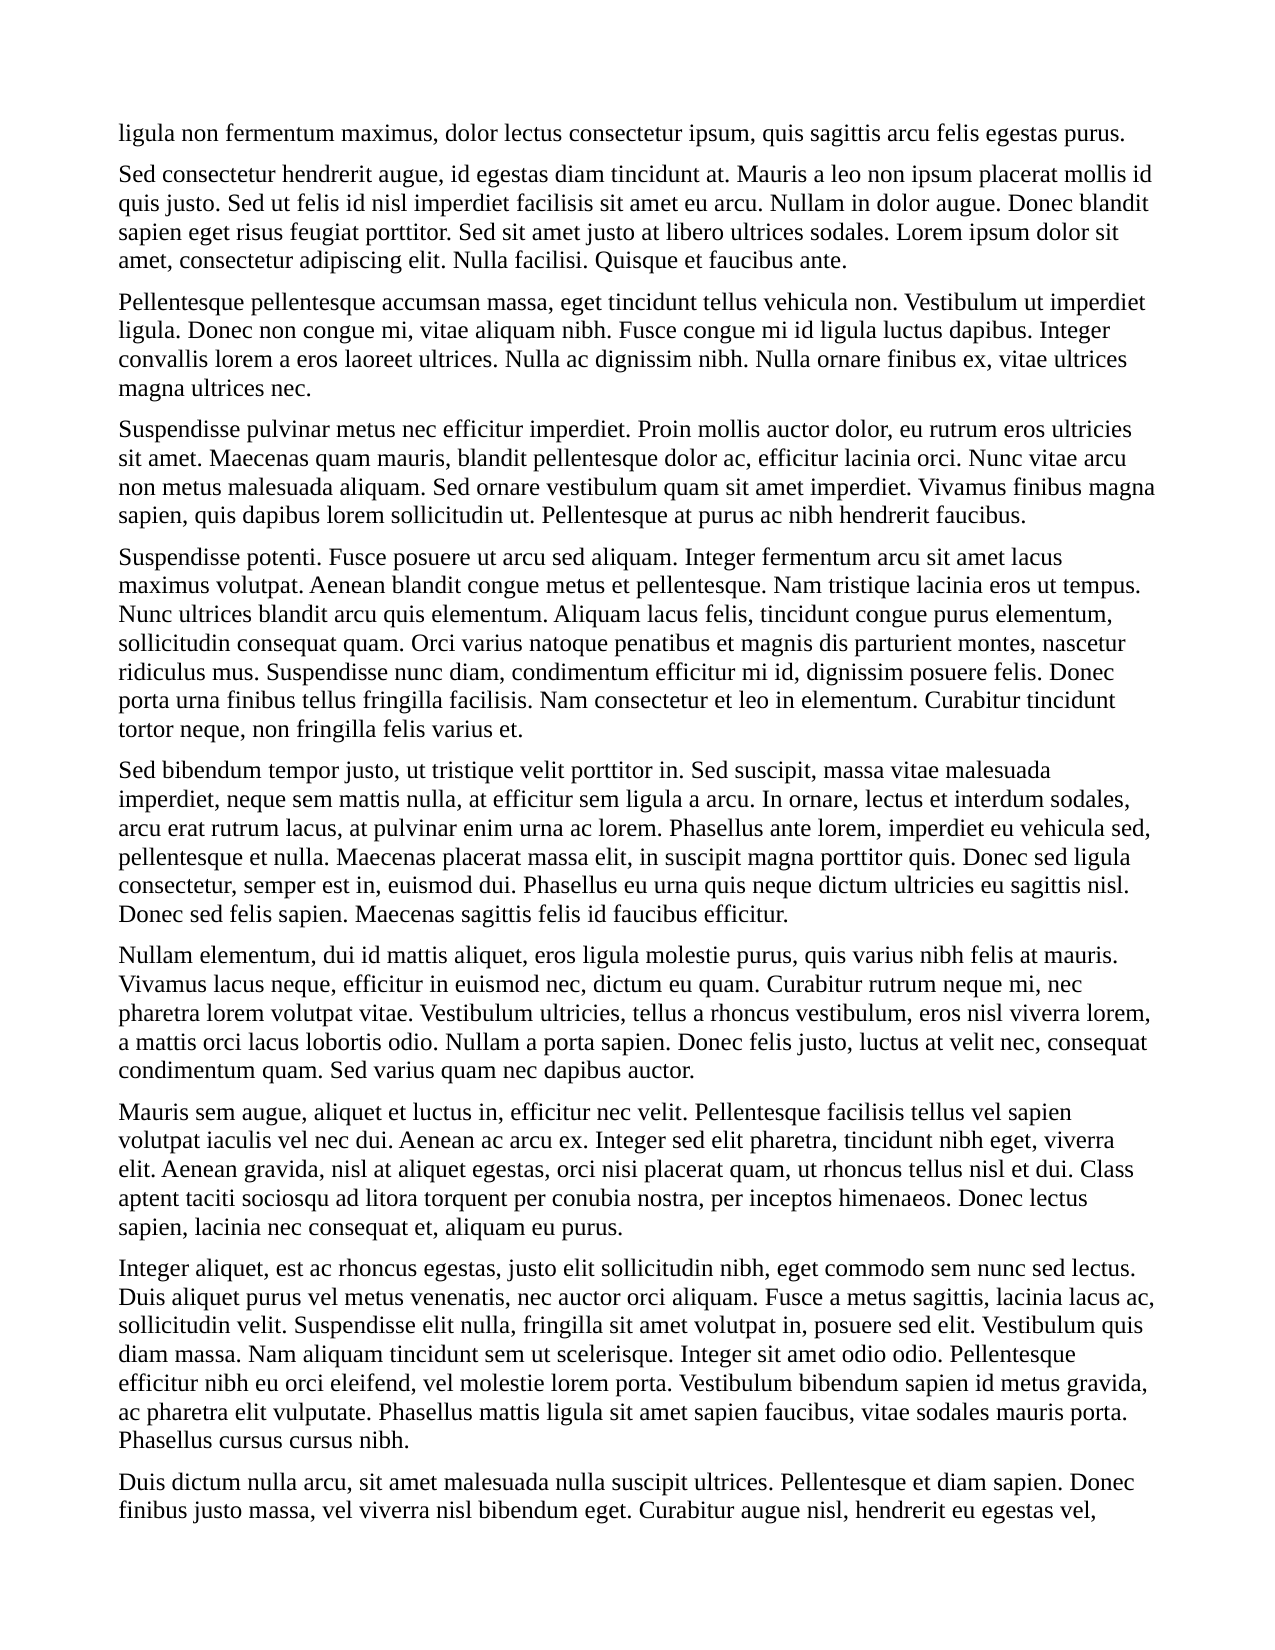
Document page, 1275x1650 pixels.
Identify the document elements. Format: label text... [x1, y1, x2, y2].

text Mauris sem augue, aliquet et luctus in, efficitur nec velit. Pellentesque facilisis tellus vel sapien volutpat iaculis vel nec dui. Aenean ac arcu ex. Integer sed elit pharetra, tincidunt nibh eget, viverra elit. Aenean gravida, nisl at aliquet egestas, orci nisi placerat quam, ut rhoncus tellus nisl et dui. Class aptent taciti sociosqu ad litora torquent per conubia nostra, per inceptos himenaeos. Donec lectus sapien, lacinia nec consequat et, aliquam eu purus. [118, 1097, 1157, 1241]
text Suspendisse pulvinar metus nec efficitur imperdiet. Proin mollis auctor dolor, eu rutrum eros ultricies sit amet. Maecenas quam mauris, blandit pellentesque dolor ac, efficitur lacinia orci. Nunc vitae arcu non metus malesuada aliquam. Sed ornare vestibulum quam sit amet imperdiet. Vivamus finibus magna sapien, quis dapibus lorem sollicitudin ut. Pellentesque at purus ac nibh hendrerit faucibus. [118, 414, 1157, 529]
text Pellentesque pellentesque accumsan massa, eget tincidunt tellus vehicula non. Vestibulum ut imperdiet ligula. Donec non congue mi, vitae aliquam nibh. Fusce congue mi id ligula luctus dapibus. Integer convallis lorem a eros laoreet ultrices. Nulla ac dignissim nibh. Nulla ornare finibus ex, vitae ultrices magna ultrices nec. [118, 287, 1157, 402]
text Suspendisse potenti. Fusce posuere ut arcu sed aliquam. Integer fermentum arcu sit amet lacus maximus volutpat. Aenean blandit congue metus et pellentesque. Nam tristique lacinia eros ut tempus. Nunc ultrices blandit arcu quis elementum. Aliquam lacus felis, tincidunt congue purus elementum, sollicitudin consequat quam. Orci varius natoque penatibus et magnis dis parturient montes, nascetur ridiculus mus. Suspendisse nunc diam, condimentum efficitur mi id, dignissim posuere felis. Donec porta urna finibus tellus fringilla facilisis. Nam consectetur et leo in elementum. Curabitur tincidunt tortor neque, non fringilla felis varius et. [118, 542, 1157, 743]
text Nullam elementum, dui id mattis aliquet, eros ligula molestie purus, quis varius nibh felis at mauris. Vivamus lacus neque, efficitur in euismod nec, dictum eu quam. Curabitur rutrum neque mi, nec pharetra lorem volutpat vitae. Vestibulum ultricies, tellus a rhoncus vestibulum, eros nisl viverra lorem, a mattis orci lacus lobortis odio. Nullam a porta sapien. Donec felis justo, luctus at velit nec, consequat condimentum quam. Sed varius quam nec dapibus auctor. [118, 941, 1157, 1084]
text ligula non fermentum maximus, dolor lectus consectetur ipsum, quis sagittis arcu felis egestas purus. [118, 118, 1157, 147]
text Duis dictum nulla arcu, sit amet malesuada nulla suscipit ultrices. Pellentesque et diam sapien. Donec finibus justo massa, vel viverra nisl bibendum eget. Curabitur augue nisl, hendrerit eu egestas vel, [118, 1467, 1157, 1524]
text Sed consectetur hendrerit augue, id egestas diam tincidunt at. Mauris a leo non ipsum placerat mollis id quis justo. Sed ut felis id nisl imperdiet facilisis sit amet eu arcu. Nullam in dolor augue. Donec blandit sapien eget risus feugiat porttitor. Sed sit amet justo at libero ultrices sodales. Lorem ipsum dolor sit amet, consectetur adipiscing elit. Nulla facilisi. Quisque et faucibus ante. [118, 159, 1157, 274]
text Integer aliquet, est ac rhoncus egestas, justo elit sollicitudin nibh, eget commodo sem nunc sed lectus. Duis aliquet purus vel metus venenatis, nec auctor orci aliquam. Fusce a metus sagittis, lacinia lacus ac, sollicitudin velit. Suspendisse elit nulla, fringilla sit amet volutpat in, posuere sed elit. Vestibulum quis diam massa. Nam aliquam tincidunt sem ut scelerisque. Integer sit amet odio odio. Pellentesque efficitur nibh eu orci eleifend, vel molestie lorem porta. Vestibulum bibendum sapien id metus gravida, ac pharetra elit vulputate. Phasellus mattis ligula sit amet sapien faucibus, vitae sodales mauris porta. Phasellus cursus cursus nibh. [118, 1253, 1157, 1454]
text Sed bibendum tempor justo, ut tristique velit porttitor in. Sed suscipit, massa vitae malesuada imperdiet, neque sem mattis nulla, at efficitur sem ligula a arcu. In ornare, lectus et interdum sodales, arcu erat rutrum lacus, at pulvinar enim urna ac lorem. Phasellus ante lorem, imperdiet eu vehicula sed, pellentesque et nulla. Maecenas placerat massa elit, in suscipit magna porttitor quis. Donec sed ligula consectetur, semper est in, euismod dui. Phasellus eu urna quis neque dictum ultricies eu sagittis nisl. Donec sed felis sapien. Maecenas sagittis felis id faucibus efficitur. [118, 756, 1157, 928]
